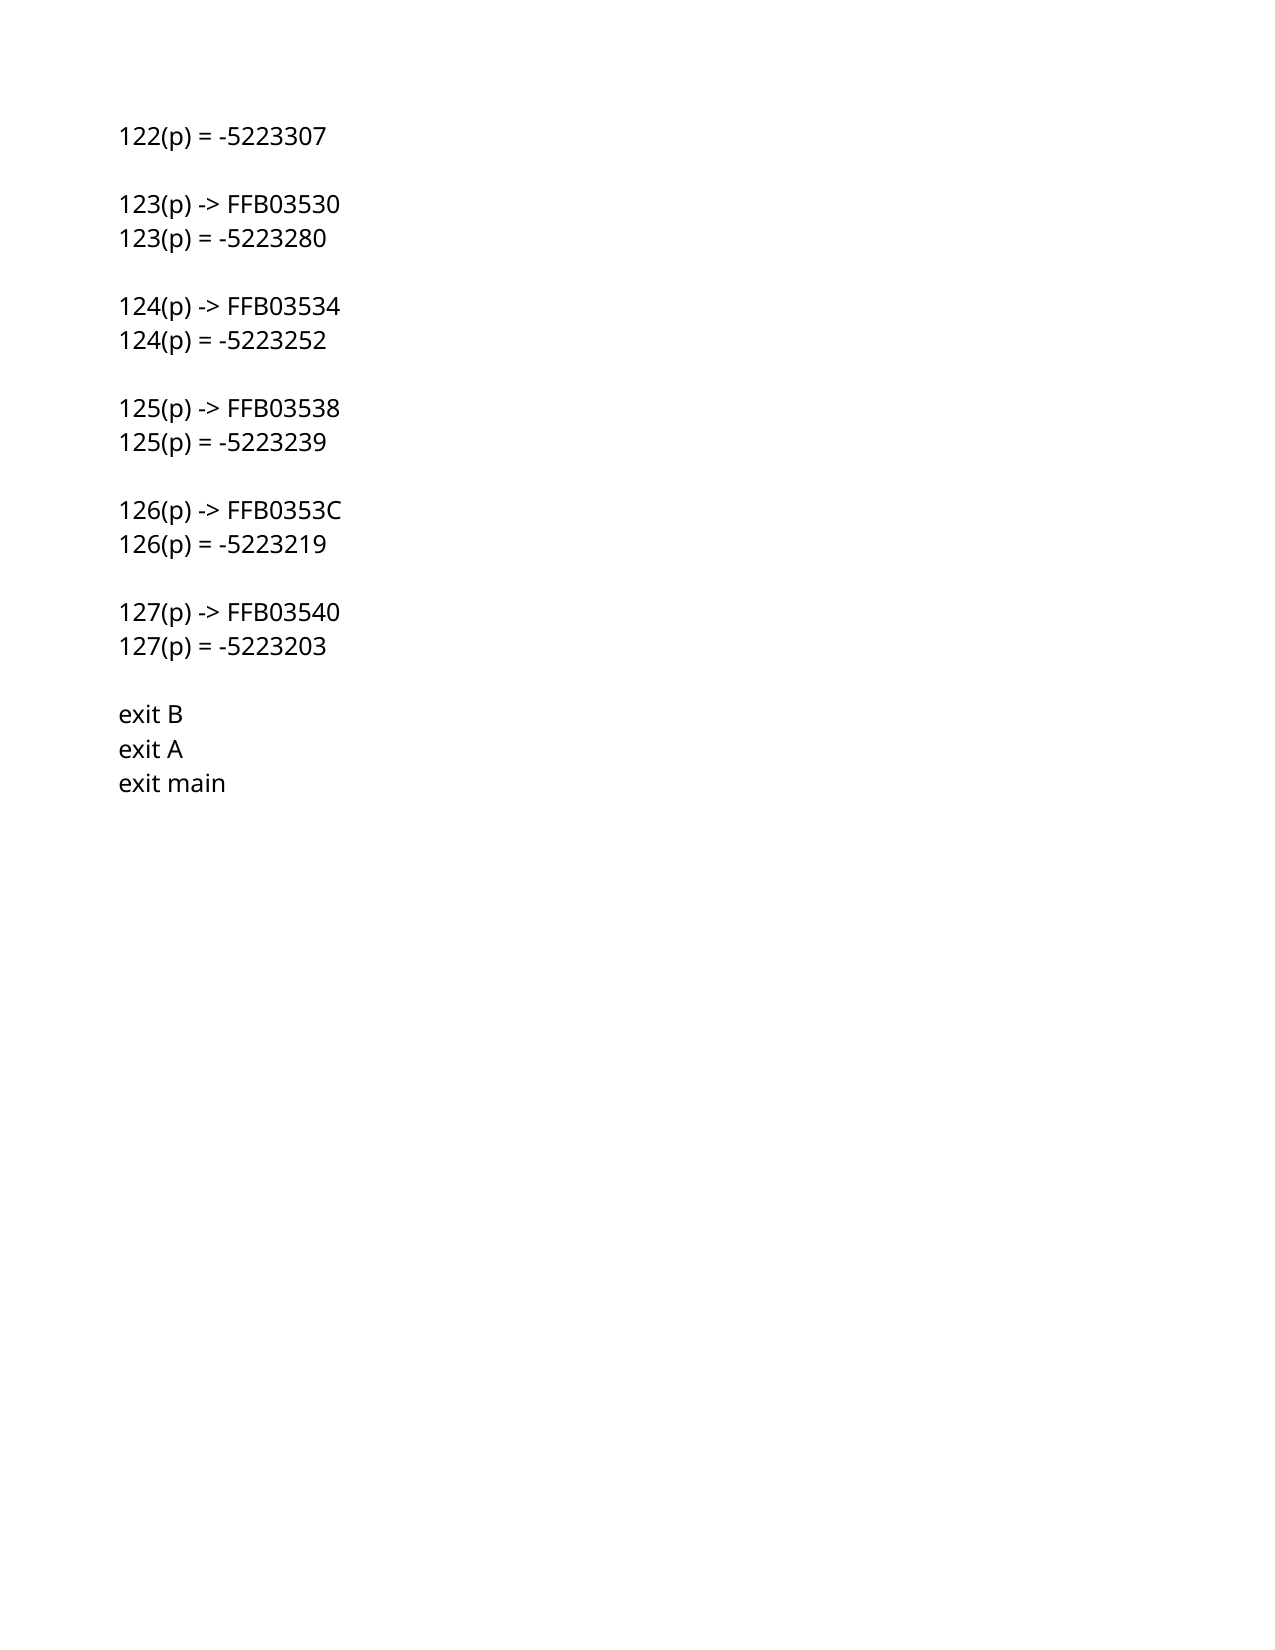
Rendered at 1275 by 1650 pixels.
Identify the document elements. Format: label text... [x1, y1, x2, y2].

text 124(p) = -5223252 [118, 322, 1157, 357]
text 127(p) -> FFB03540 [118, 595, 1157, 629]
text exit A [118, 731, 1157, 765]
text 125(p) = -5223239 [118, 425, 1157, 459]
text 127(p) = -5223203 [118, 629, 1157, 663]
text 123(p) -> FFB03530 [118, 186, 1157, 220]
text exit main [118, 765, 1157, 799]
text 126(p) -> FFB0353C [118, 493, 1157, 527]
text exit B [118, 697, 1157, 731]
text 125(p) -> FFB03538 [118, 391, 1157, 425]
text 124(p) -> FFB03534 [118, 288, 1157, 322]
text 122(p) = -5223307 [118, 118, 1157, 152]
text 123(p) = -5223280 [118, 220, 1157, 254]
text 126(p) = -5223219 [118, 527, 1157, 561]
